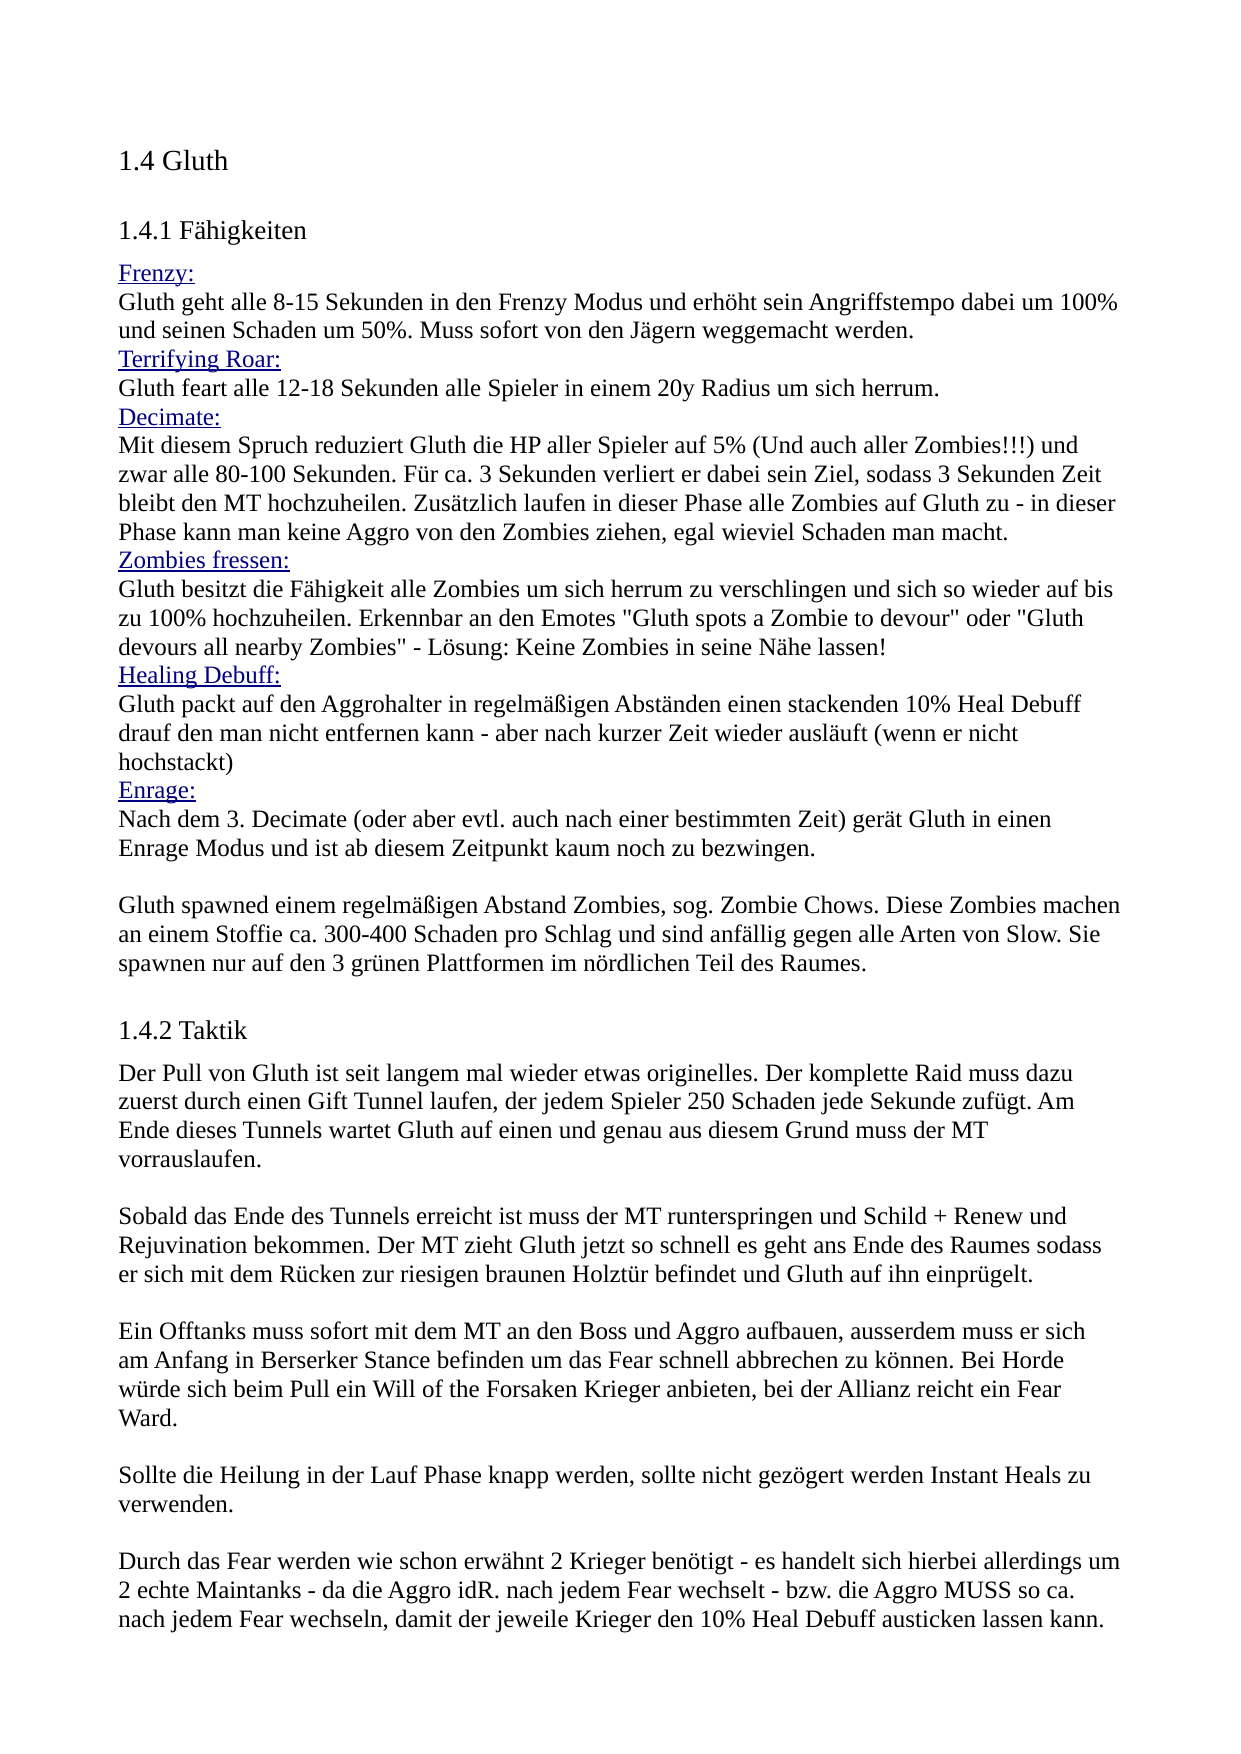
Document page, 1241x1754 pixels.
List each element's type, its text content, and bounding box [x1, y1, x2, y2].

subtitle 1.4 Gluth [118, 143, 1122, 177]
text Frenzy: Gluth geht alle 8-15 Sekunden in den Frenzy Modus und erhöht sein Angriffstempo dabei um 100% und seinen Schaden um 50%. Muss sofort von den Jägern weggemacht werden. Terrifying Roar: Gluth feart alle 12-18 Sekunden alle Spieler in einem 20y Radius um sich herrum. Decimate: Mit diesem Spruch reduziert Gluth die HP aller Spieler auf 5% (Und auch aller Zombies!!!) und zwar alle 80-100 Sekunden. Für ca. 3 Sekunden verliert er dabei sein Ziel, sodass 3 Sekunden Zeit bleibt den MT hochzuheilen. Zusätzlich laufen in dieser Phase alle Zombies auf Gluth zu - in dieser Phase kann man keine Aggro von den Zombies ziehen, egal wieviel Schaden man macht. Zombies fressen: Gluth besitzt die Fähigkeit alle Zombies um sich herrum zu verschlingen und sich so wieder auf bis zu 100% hochzuheilen. Erkennbar an den Emotes "Gluth spots a Zombie to devour" oder "Gluth devours all nearby Zombies" - Lösung: Keine Zombies in seine Nähe lassen! Healing Debuff: Gluth packt auf den Aggrohalter in regelmäßigen Abständen einen stackenden 10% Heal Debuff drauf den man nicht entfernen kann - aber nach kurzer Zeit wieder ausläuft (wenn er nicht hochstackt) Enrage: Nach dem 3. Decimate (oder aber evtl. auch nach einer bestimmten Zeit) gerät Gluth in einen Enrage Modus und ist ab diesem Zeitpunkt kaum noch zu bezwingen. Gluth spawned einem regelmäßigen Abstand Zombies, sog. Zombie Chows. Diese Zombies machen an einem Stoffie ca. 300-400 Schaden pro Schlag und sind anfällig gegen alle Arten von Slow. Sie spawnen nur auf den 3 grünen Plattformen im nördlichen Teil des Raumes. [118, 258, 1122, 977]
text Der Pull von Gluth ist seit langem mal wieder etwas originelles. Der komplette Raid muss dazu zuerst durch einen Gift Tunnel laufen, der jedem Spieler 250 Schaden jede Sekunde zufügt. Am Ende dieses Tunnels wartet Gluth auf einen und genau aus diesem Grund muss der MT vorrauslaufen. Sobald das Ende des Tunnels erreicht ist muss der MT runterspringen und Schild + Renew und Rejuvination bekommen. Der MT zieht Gluth jetzt so schnell es geht ans Ende des Raumes sodass er sich mit dem Rücken zur riesigen braunen Holztür befindet und Gluth auf ihn einprügelt. Ein Offtanks muss sofort mit dem MT an den Boss und Aggro aufbauen, ausserdem muss er sich am Anfang in Berserker Stance befinden um das Fear schnell abbrechen zu können. Bei Horde würde sich beim Pull ein Will of the Forsaken Krieger anbieten, bei der Allianz reicht ein Fear Ward. Sollte die Heilung in der Lauf Phase knapp werden, sollte nicht gezögert werden Instant Heals zu verwenden. Durch das Fear werden wie schon erwähnt 2 Krieger benötigt - es handelt sich hierbei allerdings um 2 echte Maintanks - da die Aggro idR. nach jedem Fear wechselt - bzw. die Aggro MUSS so ca. nach jedem Fear wechseln, damit der jeweile Krieger den 10% Heal Debuff austicken lassen kann. [118, 1058, 1122, 1633]
subtitle 1.4.1 Fähigkeiten [118, 214, 1122, 245]
subtitle 1.4.2 Taktik [118, 1014, 1122, 1045]
